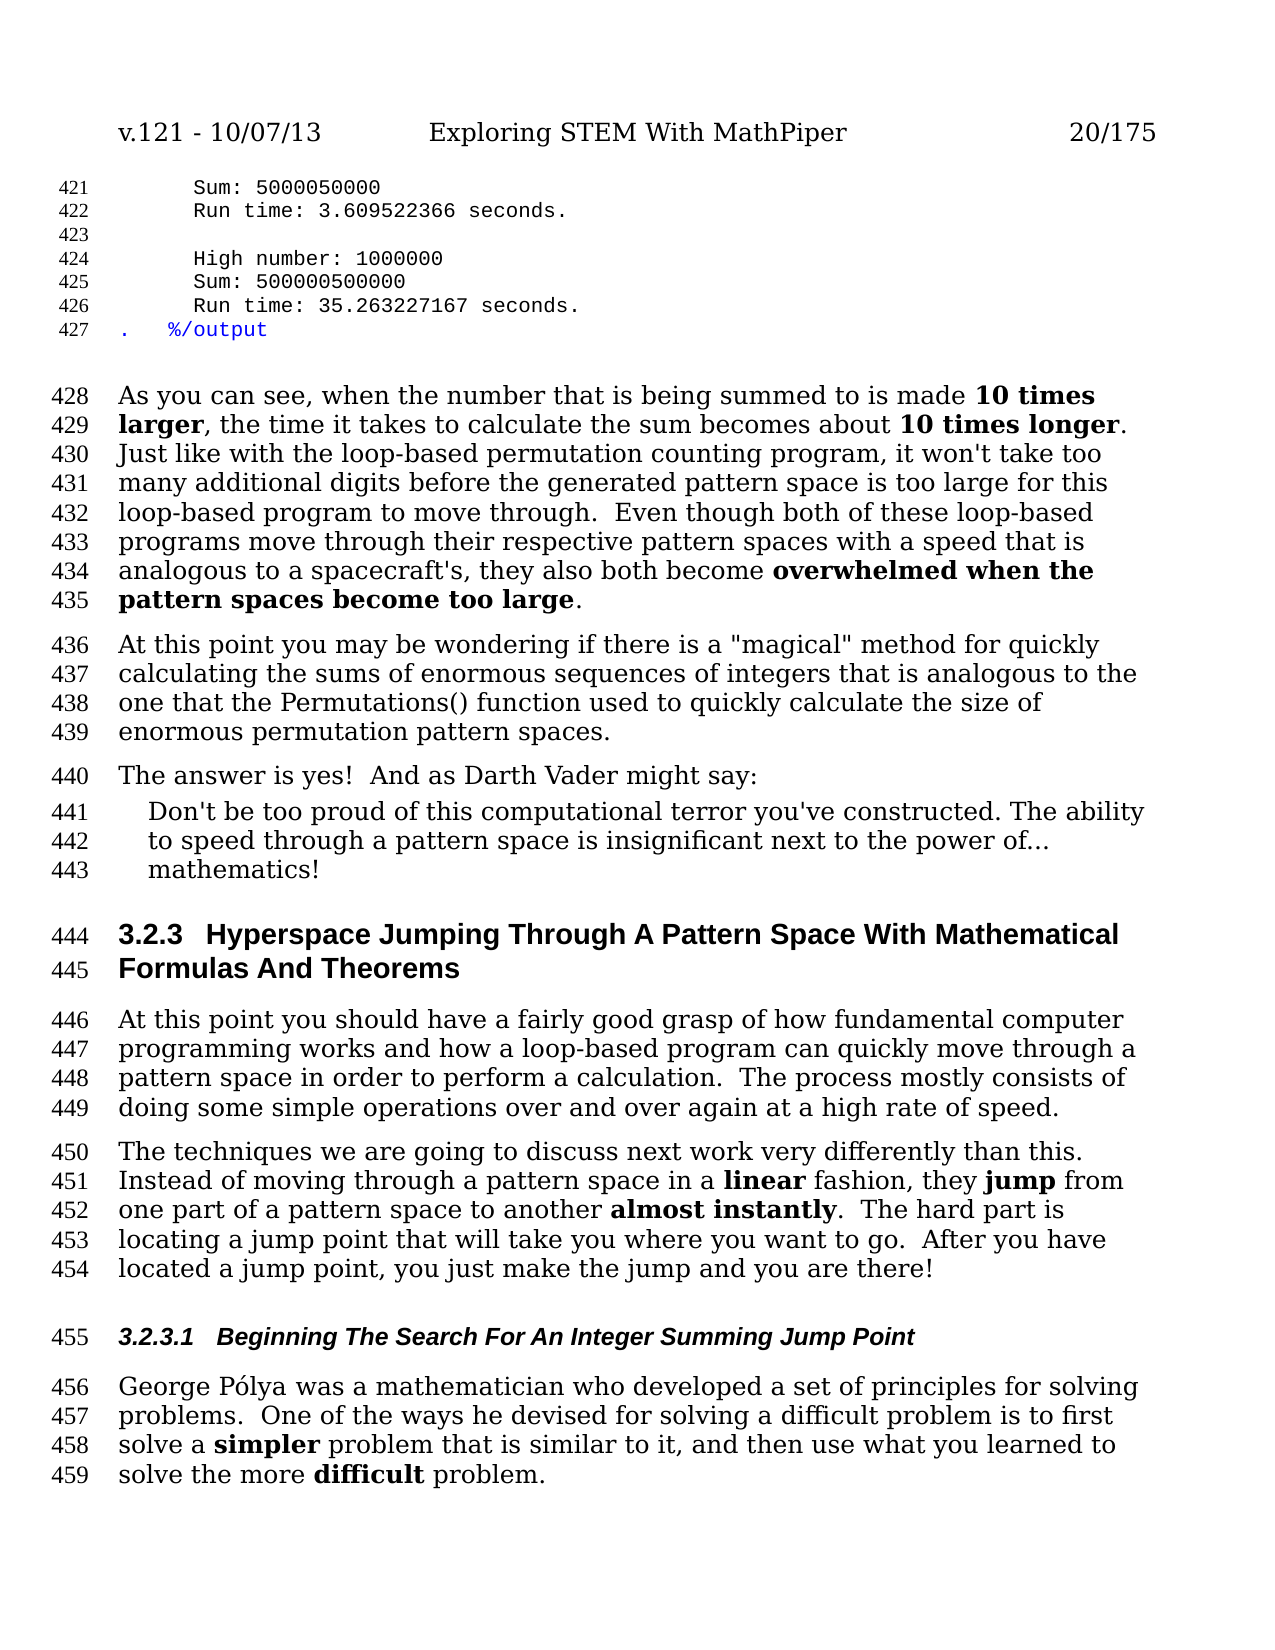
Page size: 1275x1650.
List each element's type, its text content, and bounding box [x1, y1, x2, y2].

text Sum: 5000050000 [118, 177, 1157, 200]
text The answer is yes! And as Darth Vader might say: [118, 762, 1157, 791]
text As you can see, when the number that is being summed to is made 10 times larger, the time it takes to calculate the sum becomes about 10 times longer. Just like with the loop-based permutation counting program, it won't take too many additional digits before the generated pattern space is too large for this loop-based program to move through. Even though both of these loop-based programs move through their respective pattern spaces with a speed that is analogous to a spacecraft's, they also both become overwhelmed when the pattern spaces become too large. [118, 381, 1157, 615]
text Run time: 35.263227167 seconds. [118, 295, 1157, 319]
text At this point you should have a fairly good grasp of how fundamental computer programming works and how a loop-based program can quickly move through a pattern space in order to perform a calculation. The process mostly consists of doing some simple operations over and over again at a high rate of speed. [118, 1005, 1157, 1122]
text Don't be too proud of this computational terror you've constructed. The ability to speed through a pattern space is insignificant next to the power of... mathematics! [148, 797, 1157, 884]
text High number: 1000000 [118, 248, 1157, 271]
subtitle Beginning The Search For An Integer Summing Jump Point [118, 1322, 1157, 1351]
text The techniques we are going to discuss next work very differently than this. Instead of moving through a pattern space in a linear fashion, they jump from one part of a pattern space to another almost instantly. The hard part is locating a jump point that will take you where you want to go. After you have located a jump point, you just make the jump and you are there! [118, 1137, 1157, 1283]
text . %/output [118, 319, 1157, 342]
text Sum: 500000500000 [118, 271, 1157, 295]
subtitle Hyperspace Jumping Through A Pattern Space With Mathematical Formulas And Theorems [118, 917, 1157, 984]
text George Pólya was a mathematician who developed a set of principles for solving problems. One of the ways he devised for solving a difficult problem is to first solve a simpler problem that is similar to it, and then use what you learned to solve the more difficult problem. [118, 1372, 1157, 1489]
text Run time: 3.609522366 seconds. [118, 200, 1157, 224]
text At this point you may be wondering if there is a "magical" method for quickly calculating the sums of enormous sequences of integers that is analogous to the one that the Permutations() function used to quickly calculate the size of enormous permutation pattern spaces. [118, 630, 1157, 747]
